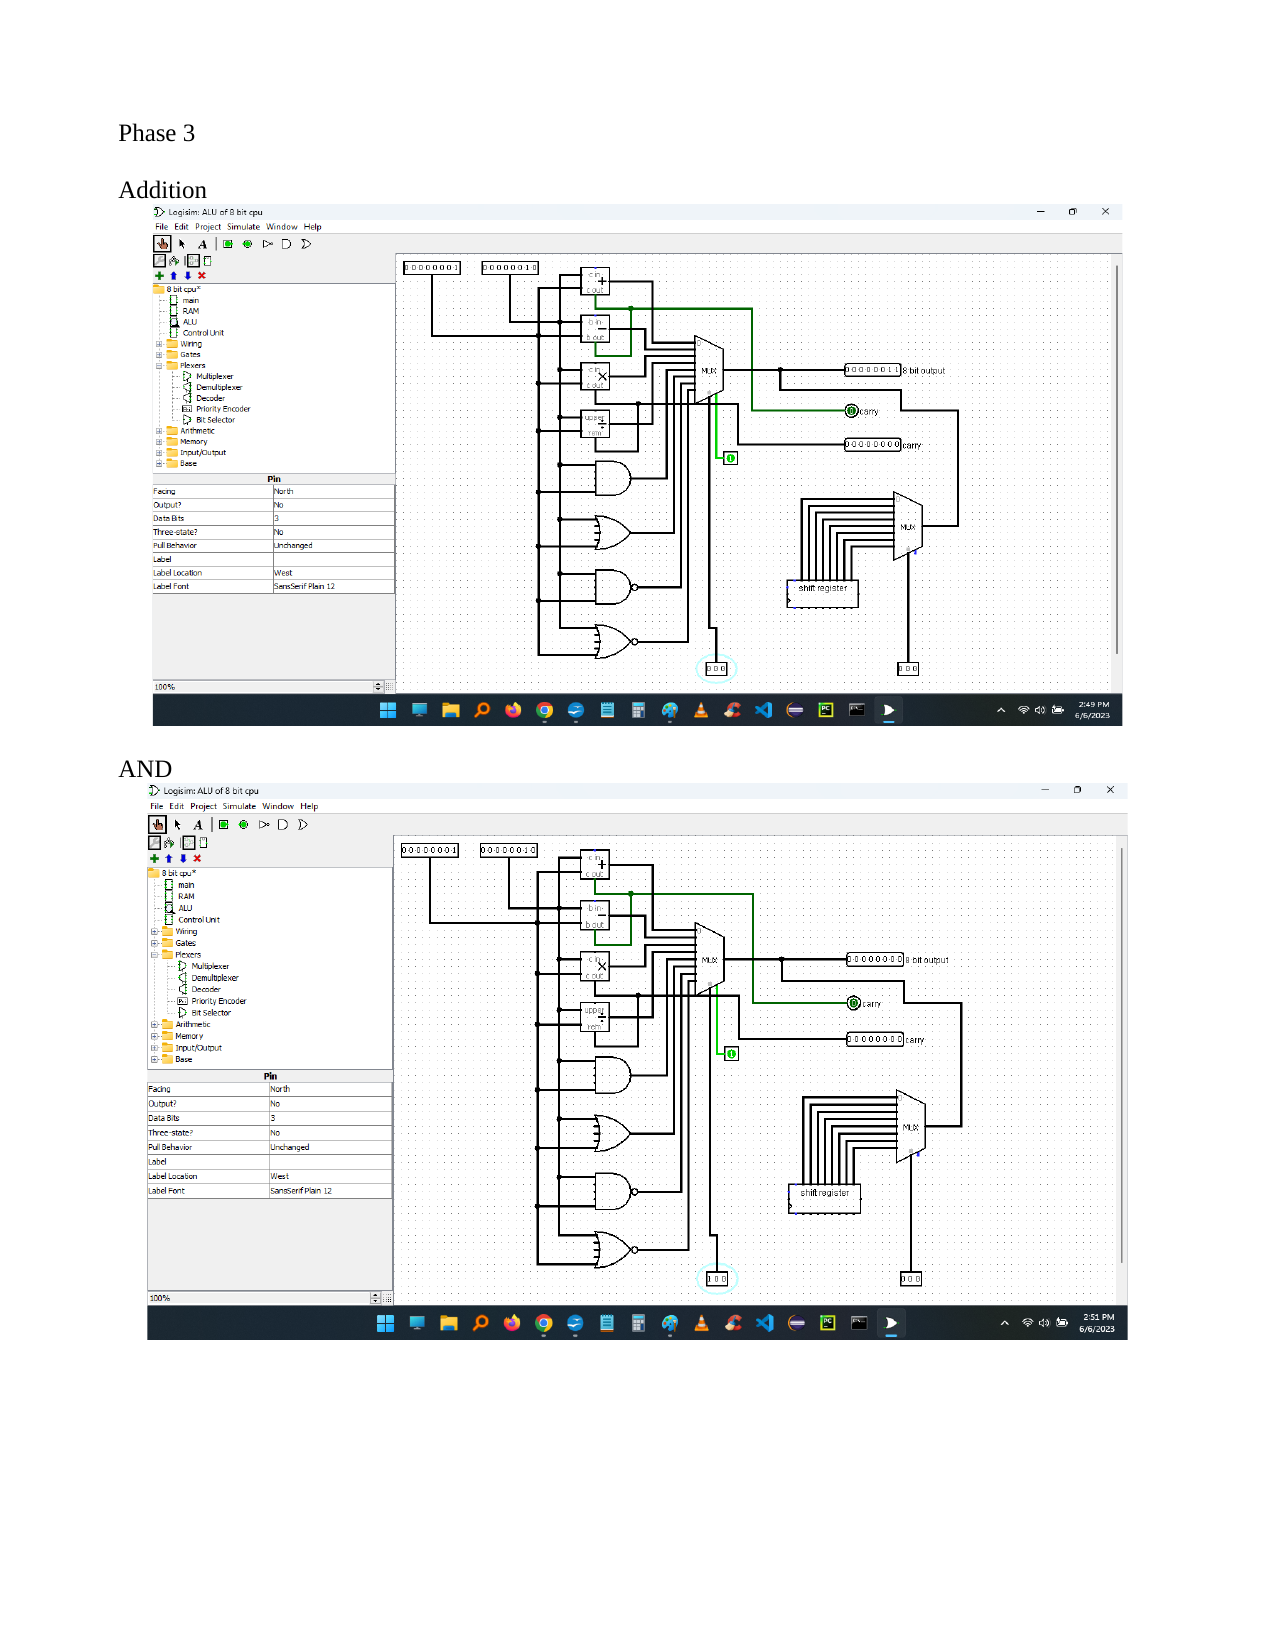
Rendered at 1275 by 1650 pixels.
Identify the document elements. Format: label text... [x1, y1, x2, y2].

picture [147, 783, 1128, 1340]
text Phase 3 [118, 118, 1157, 147]
text Addition [118, 176, 1157, 204]
picture [152, 204, 1123, 726]
text AND [118, 754, 1157, 783]
